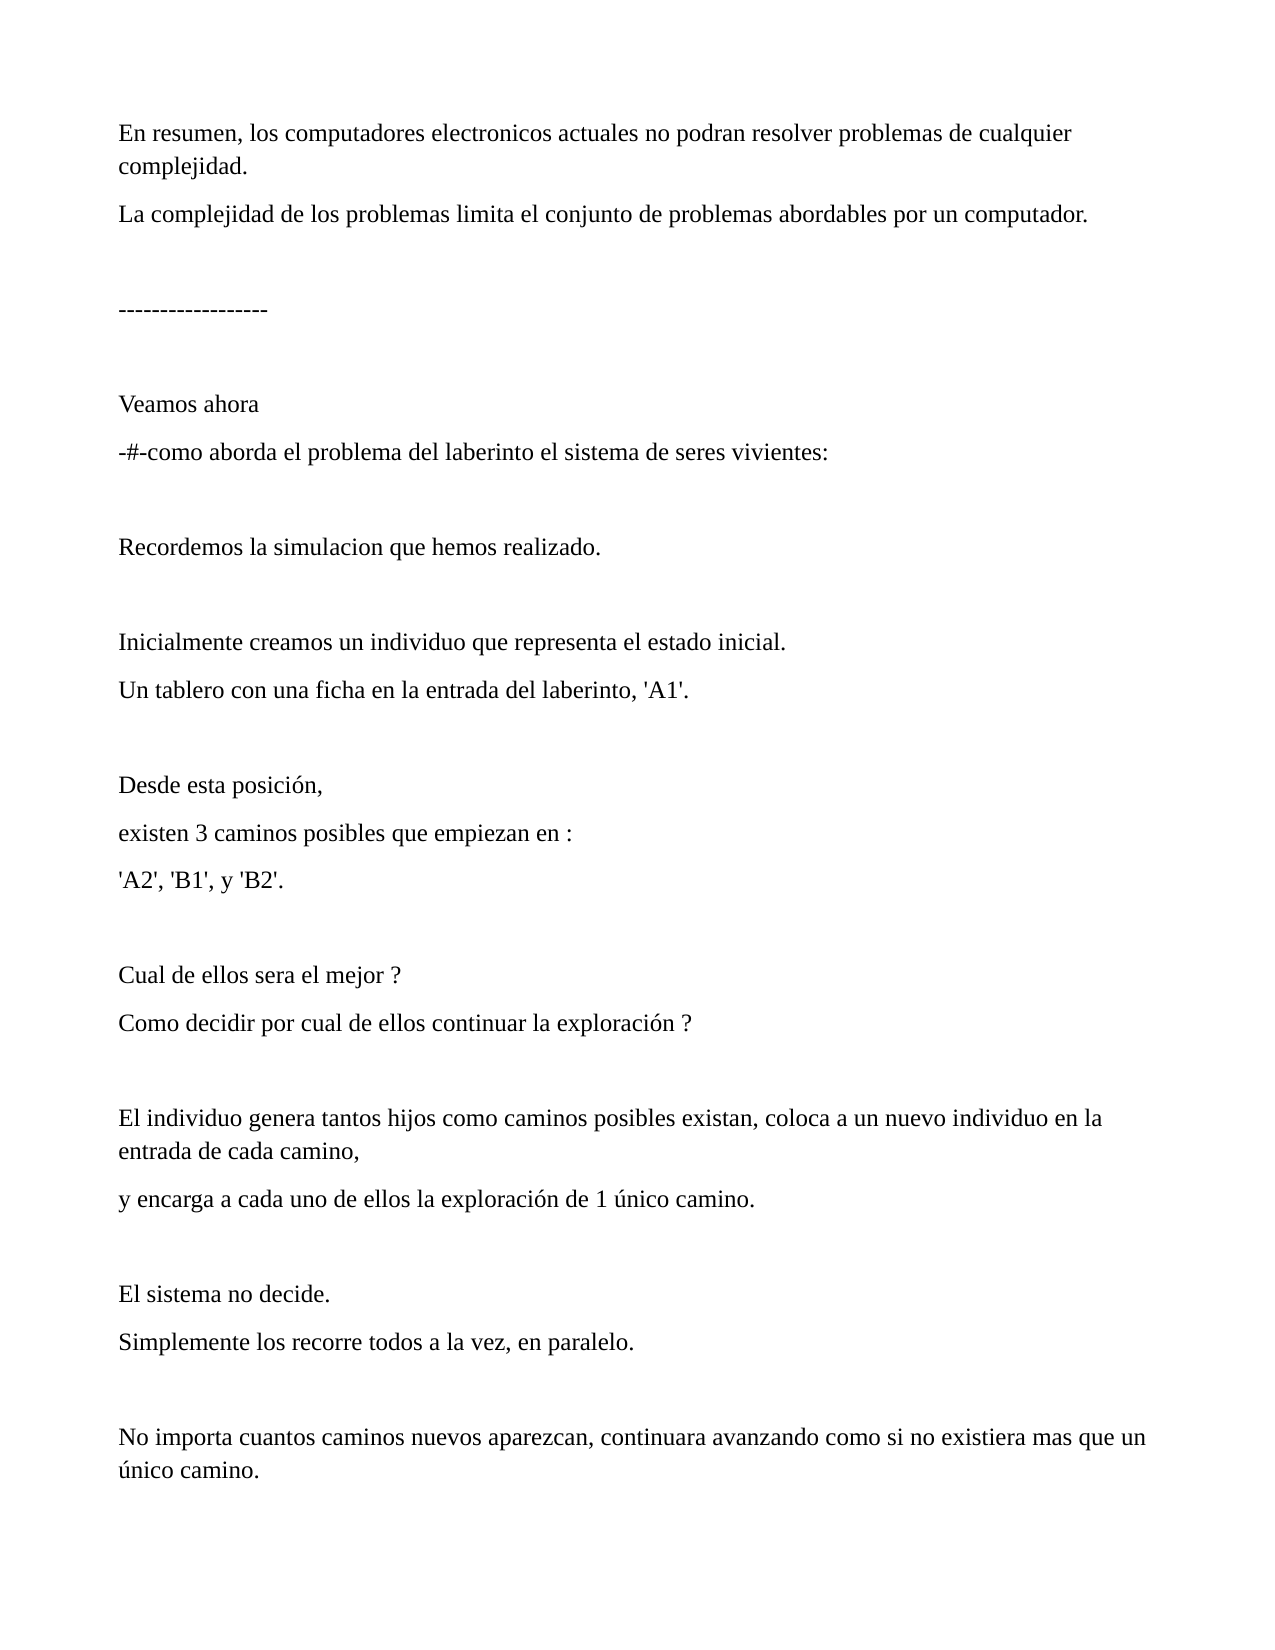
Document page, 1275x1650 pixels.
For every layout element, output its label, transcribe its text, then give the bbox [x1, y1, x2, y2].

text Como decidir por cual de ellos continuar la exploración ? [118, 1008, 1157, 1037]
text El individuo genera tantos hijos como caminos posibles existan, coloca a un nuevo individuo en la entrada de cada camino, [118, 1103, 1157, 1165]
text -#-como aborda el problema del laberinto el sistema de seres vivientes: [118, 437, 1157, 466]
text Cual de ellos sera el mejor ? [118, 960, 1157, 989]
text La complejidad de los problemas limita el conjunto de problemas abordables por un computador. [118, 199, 1157, 227]
text 'A2', 'B1', y 'B2'. [118, 865, 1157, 894]
text Veamos ahora [118, 389, 1157, 418]
text Simplemente los recorre todos a la vez, en paralelo. [118, 1327, 1157, 1355]
text El sistema no decide. [118, 1279, 1157, 1308]
text y encarga a cada uno de ellos la exploración de 1 único camino. [118, 1184, 1157, 1213]
text Un tablero con una ficha en la entrada del laberinto, 'A1'. [118, 675, 1157, 703]
text No importa cuantos caminos nuevos aparezcan, continuara avanzando como si no existiera mas que un único camino. [118, 1422, 1157, 1484]
text Recordemos la simulacion que hemos realizado. [118, 532, 1157, 561]
text ------------------ [118, 294, 1157, 323]
text existen 3 caminos posibles que empiezan en : [118, 818, 1157, 846]
text En resumen, los computadores electronicos actuales no podran resolver problemas de cualquier complejidad. [118, 118, 1157, 180]
text Desde esta posición, [118, 770, 1157, 799]
text Inicialmente creamos un individuo que representa el estado inicial. [118, 627, 1157, 656]
